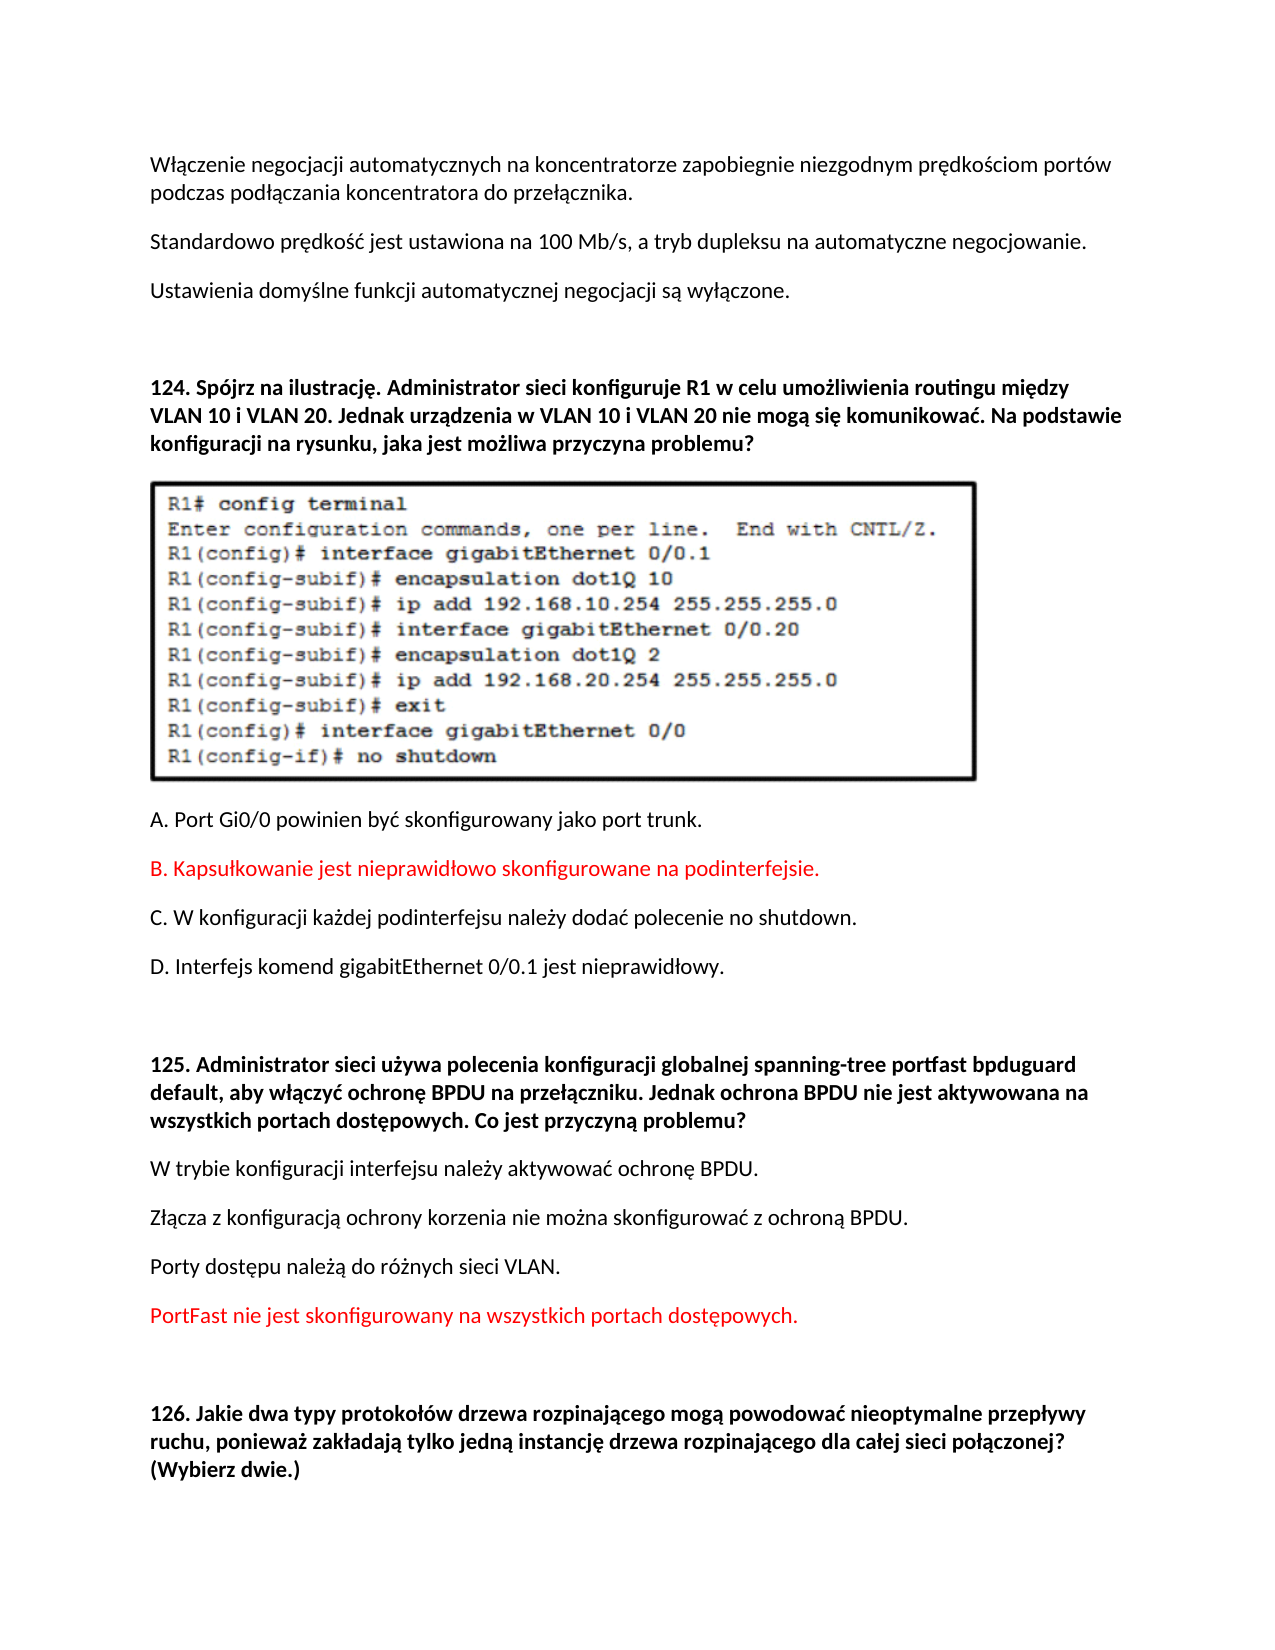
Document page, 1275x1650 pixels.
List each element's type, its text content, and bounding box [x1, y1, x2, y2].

text 125. Administrator sieci używa polecenia konfiguracji globalnej spanning-tree portfast bpduguard default, aby włączyć ochronę BPDU na przełączniku. Jednak ochrona BPDU nie jest aktywowana na wszystkich portach dostępowych. Co jest przyczyną problemu? [150, 1050, 1125, 1134]
text W trybie konfiguracji interfejsu należy aktywować ochronę BPDU. [150, 1154, 1125, 1183]
text D. Interfejs komend gigabitEthernet 0/0.1 jest nieprawidłowy. [150, 952, 1125, 980]
text 126. Jakie dwa typy protokołów drzewa rozpinającego mogą powodować nieoptymalne przepływy ruchu, ponieważ zakładają tylko jedną instancję drzewa rozpinającego dla całej sieci połączonej? (Wybierz dwie.) [150, 1399, 1125, 1483]
text Ustawienia domyślne funkcji automatycznej negocjacji są wyłączone. [150, 276, 1125, 304]
text Włączenie negocjacji automatycznych na koncentratorze zapobiegnie niezgodnym prędkościom portów podczas podłączania koncentratora do przełącznika. [150, 150, 1125, 206]
text 124. Spójrz na ilustrację. Administrator sieci konfiguruje R1 w celu umożliwienia routingu między VLAN 10 i VLAN 20. Jednak urządzenia w VLAN 10 i VLAN 20 nie mogą się komunikować. Na podstawie konfiguracji na rysunku, jaka jest możliwa przyczyna problemu? [150, 373, 1125, 457]
text Standardowo prędkość jest ustawiona na 100 Mb/s, a tryb dupleksu na automatyczne negocjowanie. [150, 227, 1125, 255]
text A. Port Gi0/0 powinien być skonfigurowany jako port trunk. [150, 805, 1125, 833]
text B. Kapsułkowanie jest nieprawidłowo skonfigurowane na podinterfejsie. [150, 854, 1125, 882]
text PortFast nie jest skonfigurowany na wszystkich portach dostępowych. [150, 1301, 1125, 1329]
text Złącza z konfiguracją ochrony korzenia nie można skonfigurować z ochroną BPDU. [150, 1203, 1125, 1231]
text C. W konfiguracji każdej podinterfejsu należy dodać polecenie no shutdown. [150, 903, 1125, 931]
text Porty dostępu należą do różnych sieci VLAN. [150, 1252, 1125, 1280]
